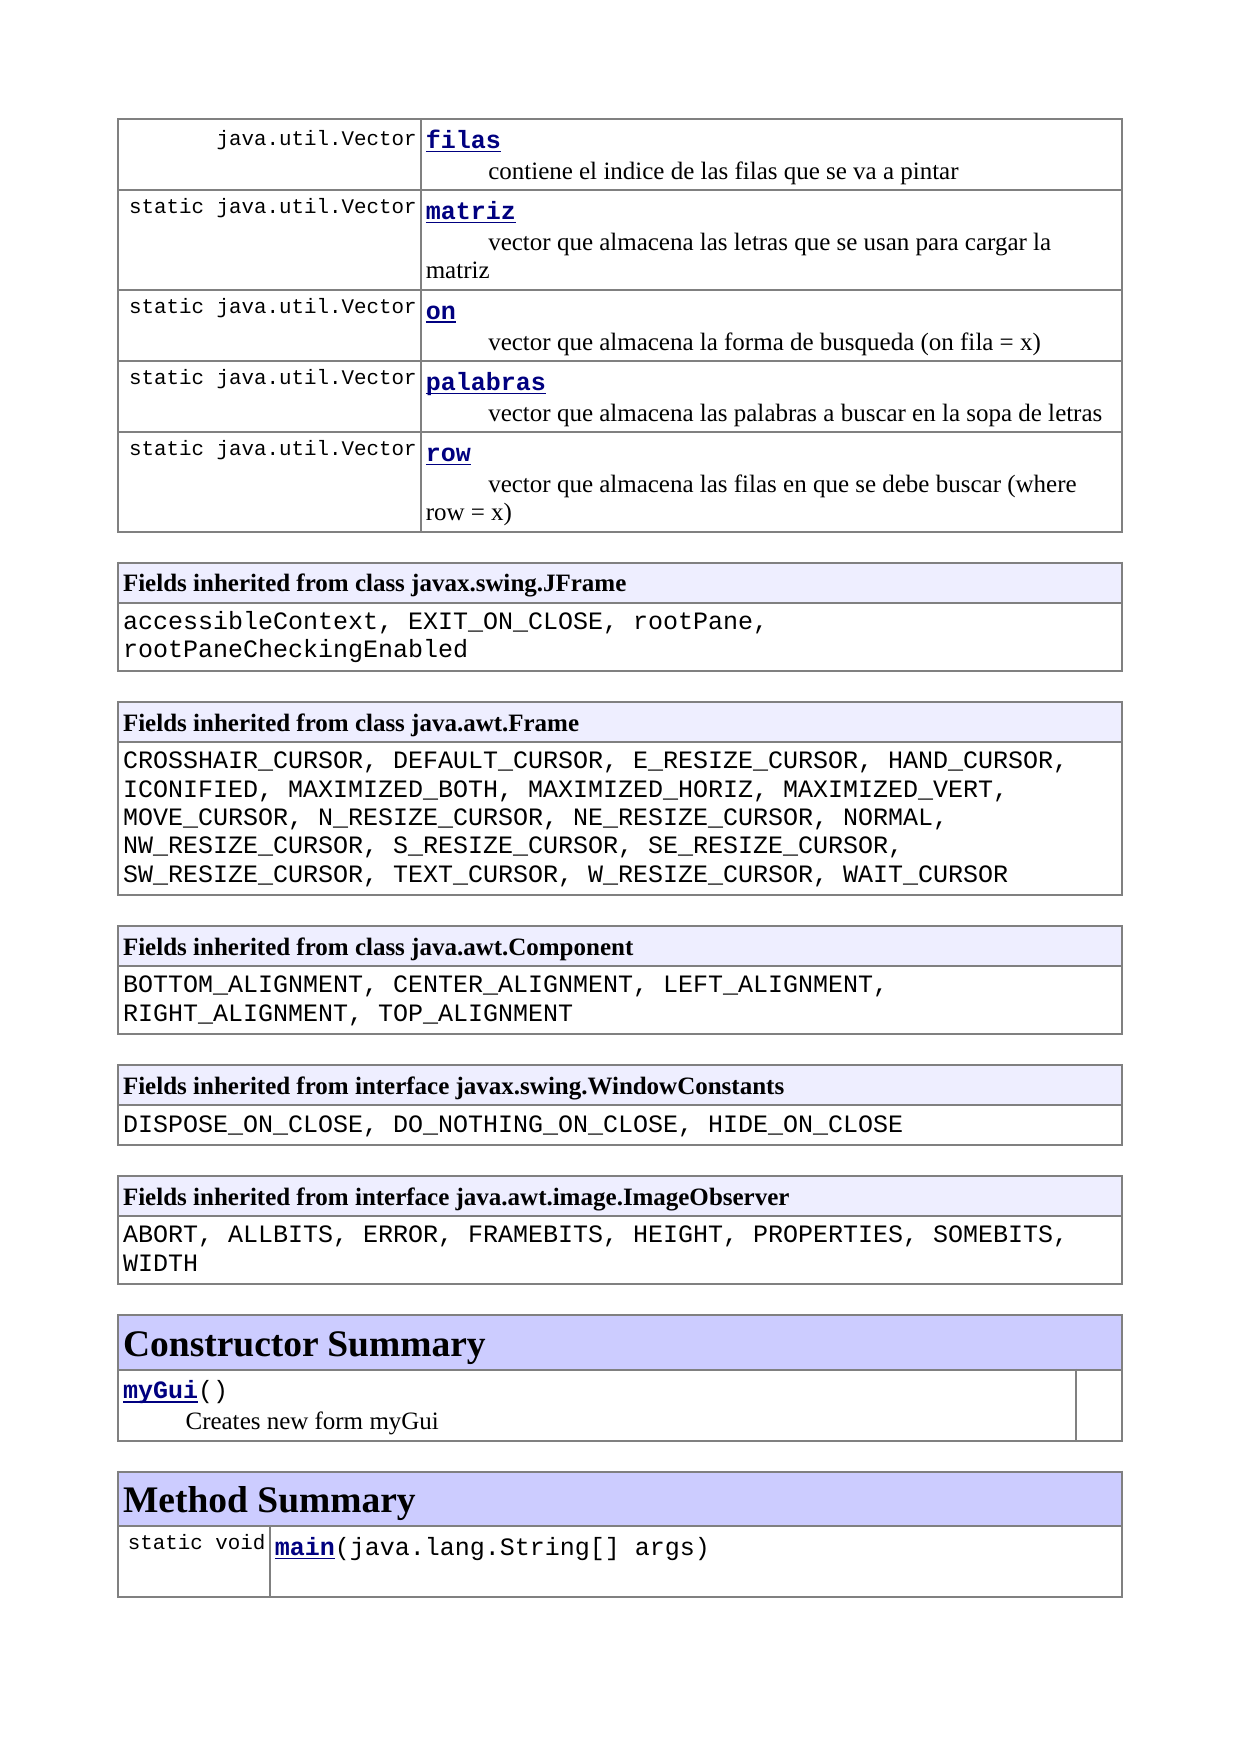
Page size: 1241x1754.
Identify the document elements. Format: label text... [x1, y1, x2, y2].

table_cell [1077, 1371, 1121, 1440]
table_header Method Summary [119, 1473, 1121, 1525]
table_cell CROSSHAIR_CURSOR, DEFAULT_CURSOR, E_RESIZE_CURSOR, HAND_CURSOR, ICONIFIED, MAXIMIZED_BOTH, MAXIMIZED_HORIZ, MAXIMIZED_VERT, MOVE_CURSOR, N_RESIZE_CURSOR, NE_RESIZE_CURSOR, NORMAL, NW_RESIZE_CURSOR, S_RESIZE_CURSOR, SE_RESIZE_CURSOR, SW_RESIZE_CURSOR, TEXT_CURSOR, W_RESIZE_CURSOR, WAIT_CURSOR [119, 743, 1121, 894]
table_cell matriz vector que almacena las letras que se usan para cargar la matriz [422, 191, 1121, 289]
table_header Constructor Summary [119, 1316, 1121, 1369]
table_cell static java.util.Vector [119, 291, 420, 360]
table_cell accessibleContext, EXIT_ON_CLOSE, rootPane, rootPaneCheckingEnabled [119, 604, 1121, 670]
table_header Fields inherited from class javax.swing.JFrame [119, 564, 1121, 602]
table_header Fields inherited from class java.awt.Component [119, 927, 1121, 965]
table_cell BOTTOM_ALIGNMENT, CENTER_ALIGNMENT, LEFT_ALIGNMENT, RIGHT_ALIGNMENT, TOP_ALIGNMENT [119, 967, 1121, 1033]
table_cell on vector que almacena la forma de busqueda (on fila = x) [422, 291, 1121, 360]
table_cell DISPOSE_ON_CLOSE, DO_NOTHING_ON_CLOSE, HIDE_ON_CLOSE [119, 1106, 1121, 1144]
table_cell myGui() Creates new form myGui [119, 1371, 1075, 1440]
table_cell java.util.Vector [119, 120, 420, 189]
table_header Fields inherited from interface java.awt.image.ImageObserver [119, 1177, 1121, 1215]
table_cell static java.util.Vector [119, 362, 420, 431]
table_cell filas contiene el indice de las filas que se va a pintar [422, 120, 1121, 189]
table_cell static java.util.Vector [119, 191, 420, 289]
table_cell ABORT, ALLBITS, ERROR, FRAMEBITS, HEIGHT, PROPERTIES, SOMEBITS, WIDTH [119, 1217, 1121, 1283]
table_cell row vector que almacena las filas en que se debe buscar (where row = x) [422, 433, 1121, 531]
table_cell static void [119, 1527, 269, 1596]
table_cell main(java.lang.String[] args) [271, 1527, 1121, 1596]
table_header Fields inherited from class java.awt.Frame [119, 703, 1121, 741]
table_header Fields inherited from interface javax.swing.WindowConstants [119, 1066, 1121, 1104]
table_cell static java.util.Vector [119, 433, 420, 531]
table_cell palabras vector que almacena las palabras a buscar en la sopa de letras [422, 362, 1121, 431]
